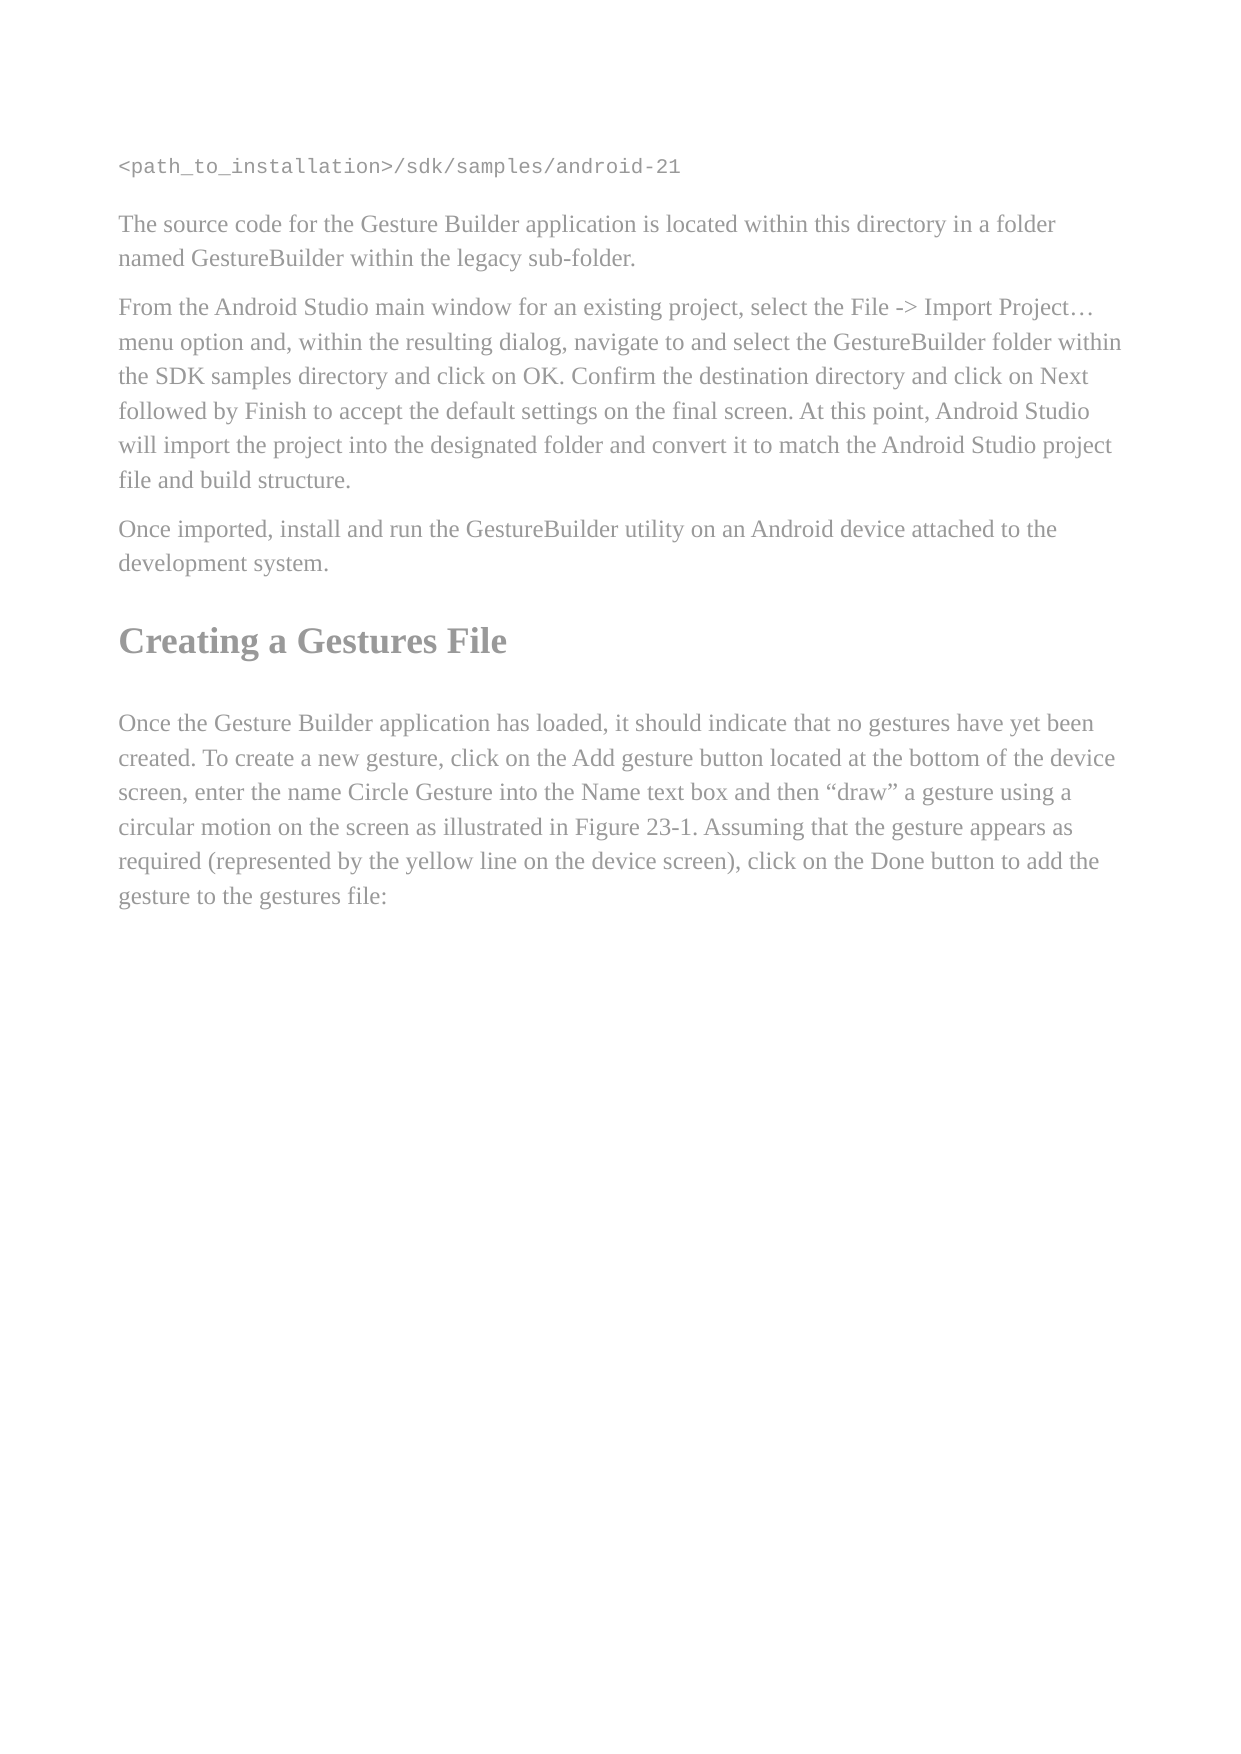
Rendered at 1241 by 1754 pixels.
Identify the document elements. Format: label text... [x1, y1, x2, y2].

text Once imported, install and run the GestureBuilder utility on an Android device attached to the development system. [118, 514, 1122, 577]
subtitle Creating a Gestures File [118, 618, 1122, 661]
text From the Android Studio main window for an existing project, select the File -> Import Project… menu option and, within the resulting dialog, navigate to and select the GestureBuilder folder within the SDK samples directory and click on OK. Confirm the destination directory and click on Next followed by Finish to accept the default settings on the final screen. At this point, Android Studio will import the project into the designated folder and convert it to match the Android Studio project file and build structure. [118, 292, 1122, 493]
text <path_to_installation>/sdk/samples/android-21 [118, 156, 1122, 179]
text The source code for the Gesture Builder application is located within this directory in a folder named GestureBuilder within the legacy sub-folder. [118, 209, 1122, 272]
text Once the Gesture Builder application has loaded, it should indicate that no gestures have yet been created. To create a new gesture, click on the Add gesture button located at the bottom of the device screen, enter the name Circle Gesture into the Name text box and then “draw” a gesture using a circular motion on the screen as illustrated in Figure 23-1. Assuming that the gesture appears as required (represented by the yellow line on the device screen), click on the Done button to add the gesture to the gestures file: [118, 708, 1122, 909]
